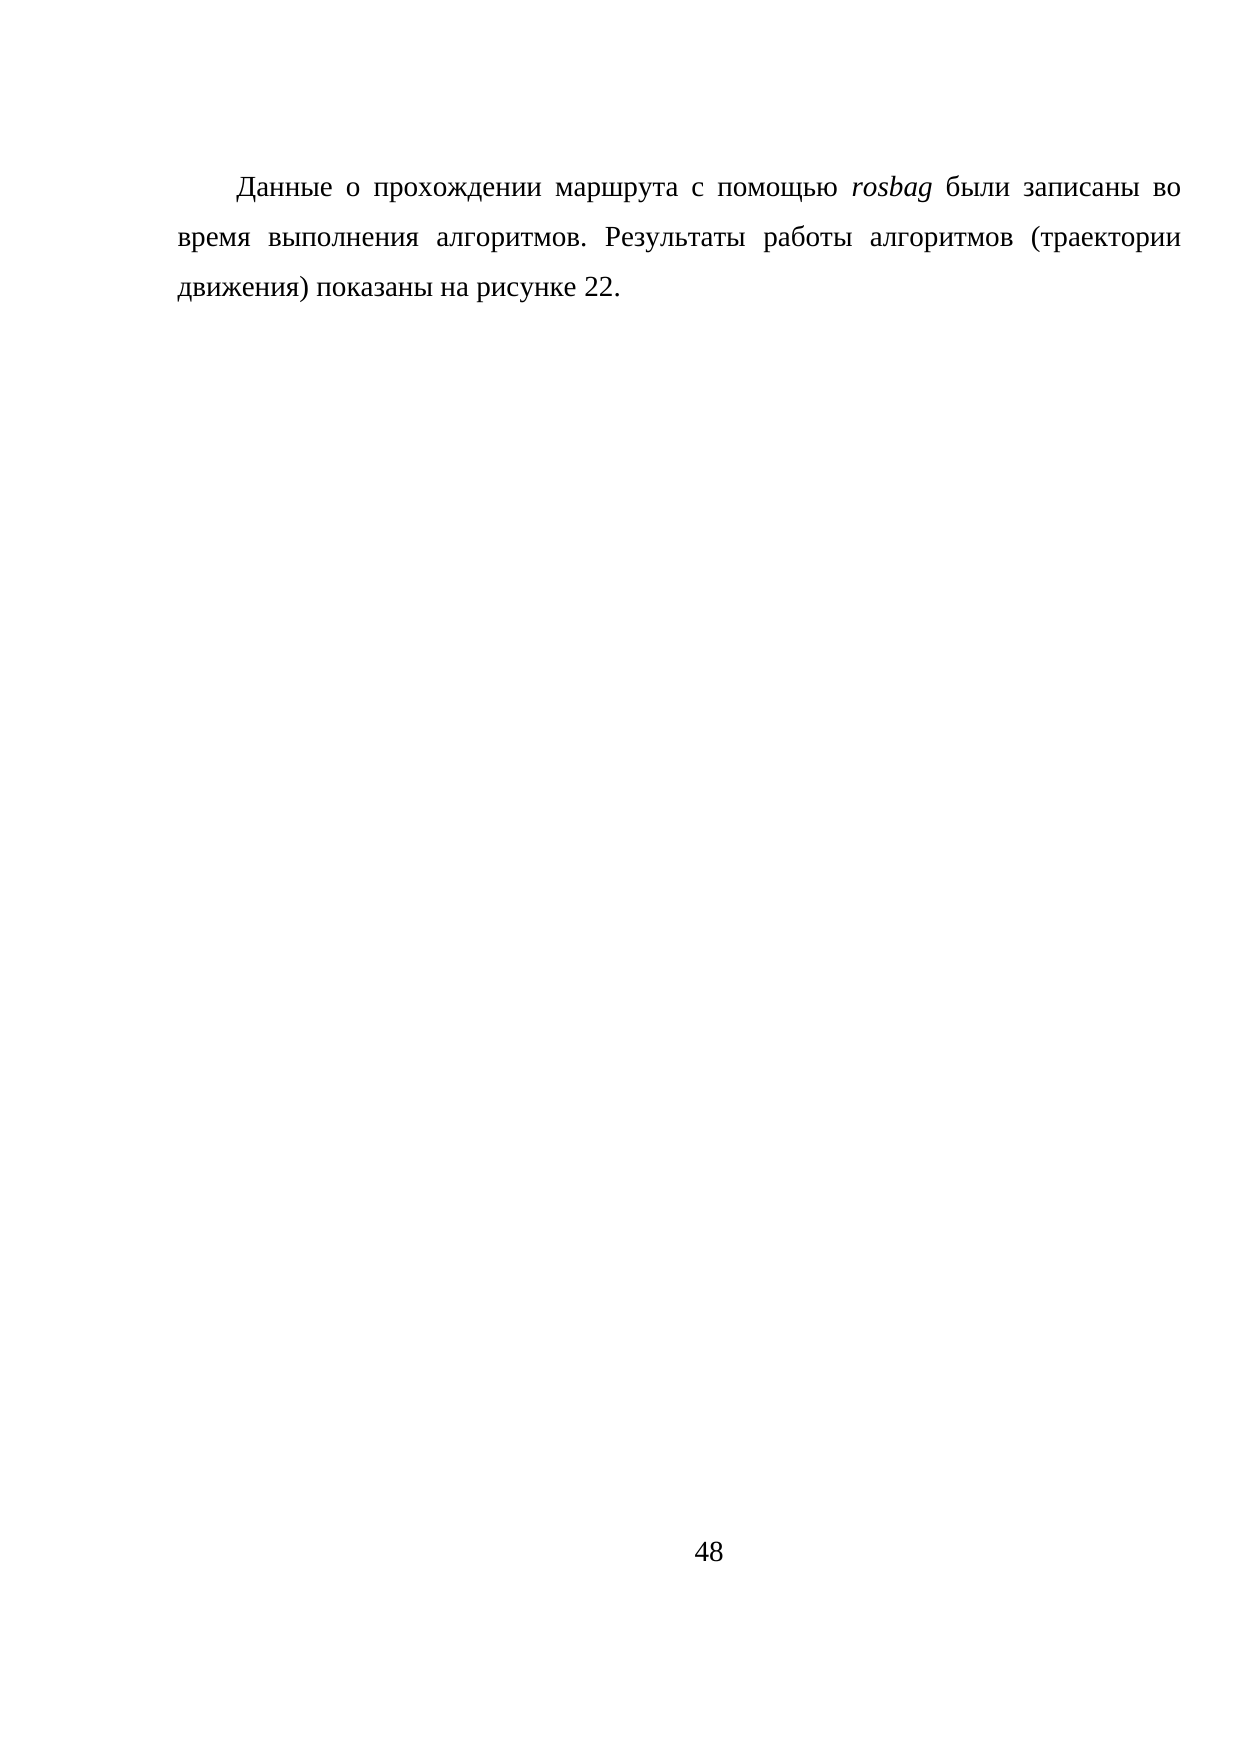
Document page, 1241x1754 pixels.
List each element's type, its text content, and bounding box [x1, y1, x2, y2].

text Данные о прохождении маршрута с помощью rosbag были записаны во время выполнения алгоритмов. Результаты работы алгоритмов (траектории движения) показаны на рисунке 22. [177, 169, 1181, 303]
